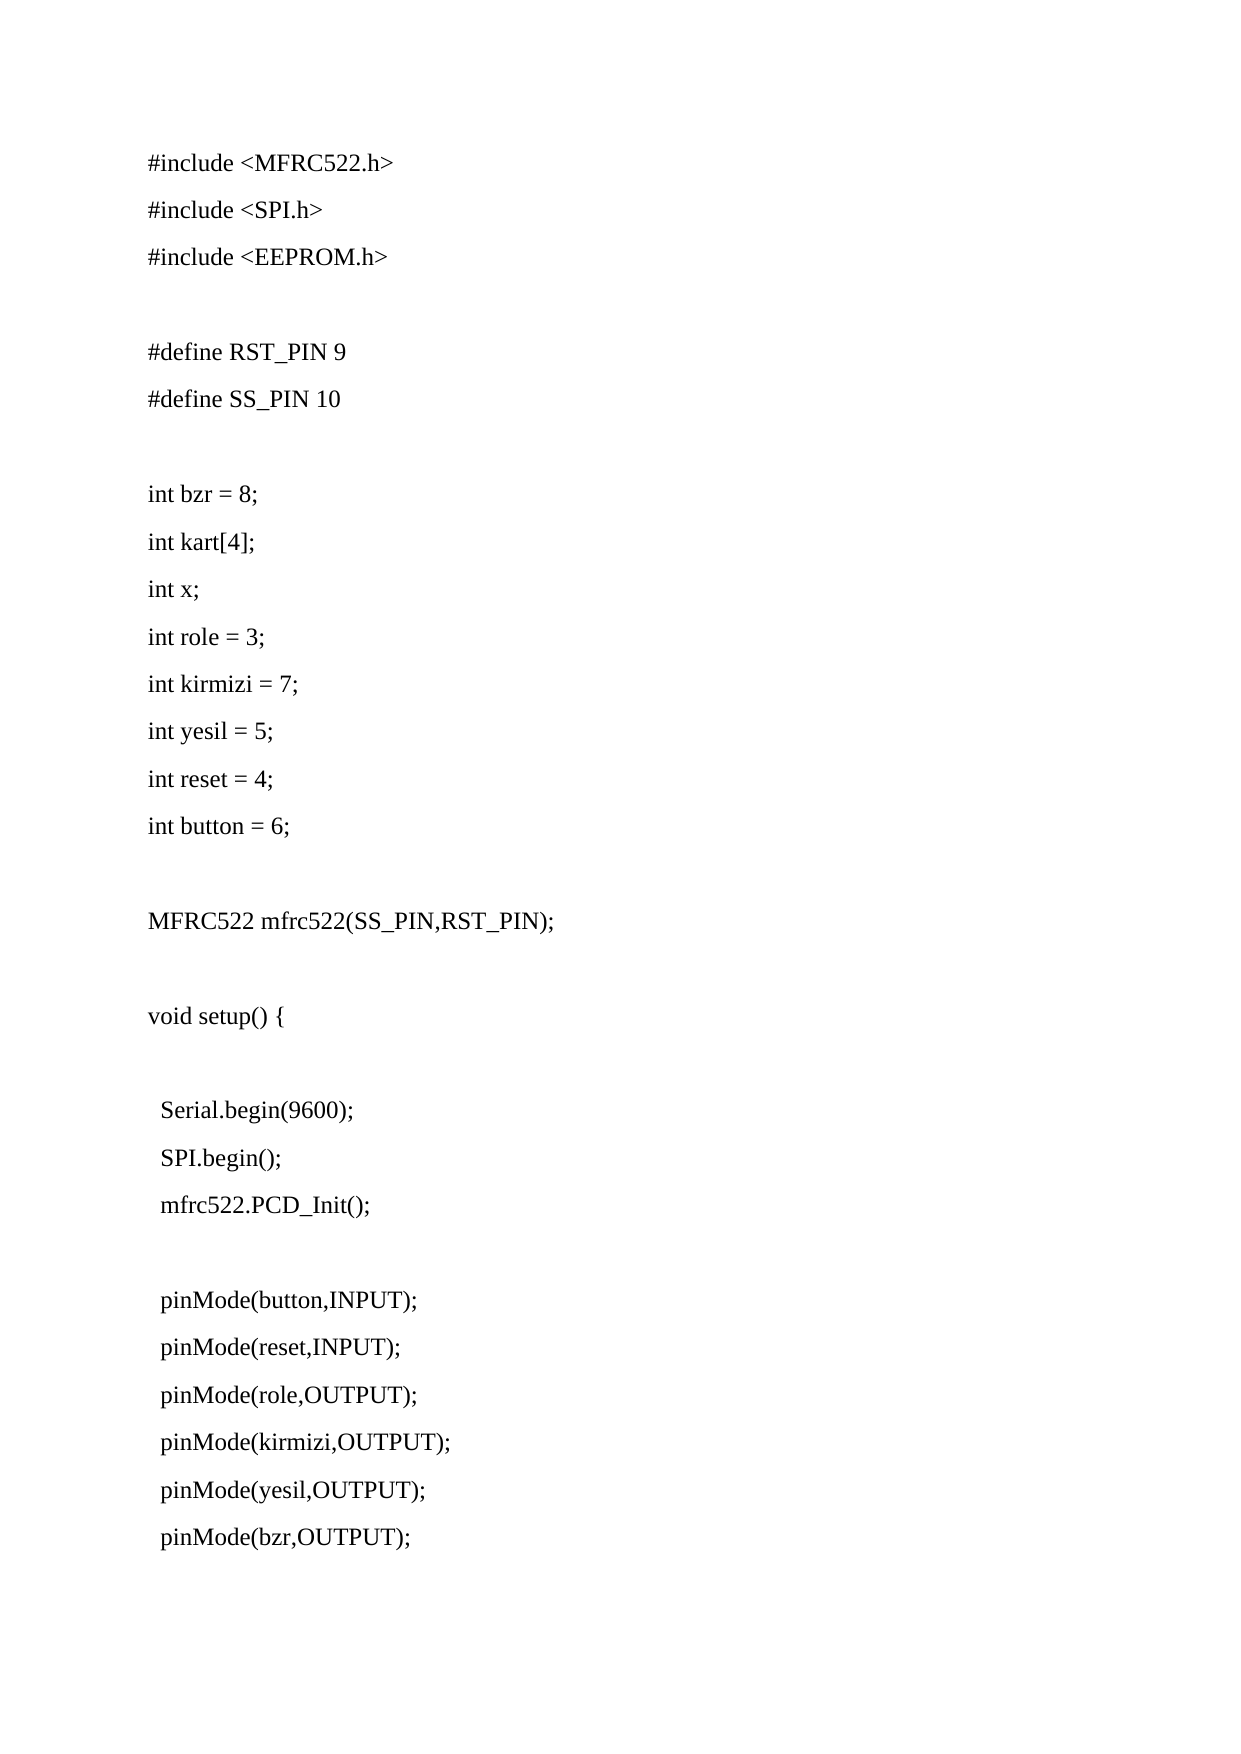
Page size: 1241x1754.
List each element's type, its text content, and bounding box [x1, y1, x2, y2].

text #include <SPI.h> [148, 195, 1093, 224]
text pinMode(yesil,OUTPUT); [148, 1475, 1093, 1503]
text int x; [148, 574, 1093, 603]
text #include <EEPROM.h> [148, 242, 1093, 271]
text int reset = 4; [148, 764, 1093, 792]
text Serial.begin(9600); [148, 1096, 1093, 1124]
text pinMode(bzr,OUTPUT); [148, 1522, 1093, 1551]
text mfrc522.PCD_Init(); [148, 1190, 1093, 1219]
text pinMode(kirmizi,OUTPUT); [148, 1427, 1093, 1456]
text int button = 6; [148, 811, 1093, 840]
text #define SS_PIN 10 [148, 384, 1093, 413]
text int role = 3; [148, 622, 1093, 650]
text pinMode(role,OUTPUT); [148, 1380, 1093, 1409]
text #define RST_PIN 9 [148, 337, 1093, 366]
text pinMode(button,INPUT); [148, 1285, 1093, 1314]
text #include <MFRC522.h> [148, 148, 1093, 176]
text int kart[4]; [148, 527, 1093, 556]
text void setup() { [148, 1001, 1093, 1029]
text SPI.begin(); [148, 1143, 1093, 1172]
text int kirmizi = 7; [148, 669, 1093, 698]
text pinMode(reset,INPUT); [148, 1332, 1093, 1361]
text MFRC522 mfrc522(SS_PIN,RST_PIN); [148, 906, 1093, 935]
text int bzr = 8; [148, 479, 1093, 508]
text int yesil = 5; [148, 716, 1093, 745]
